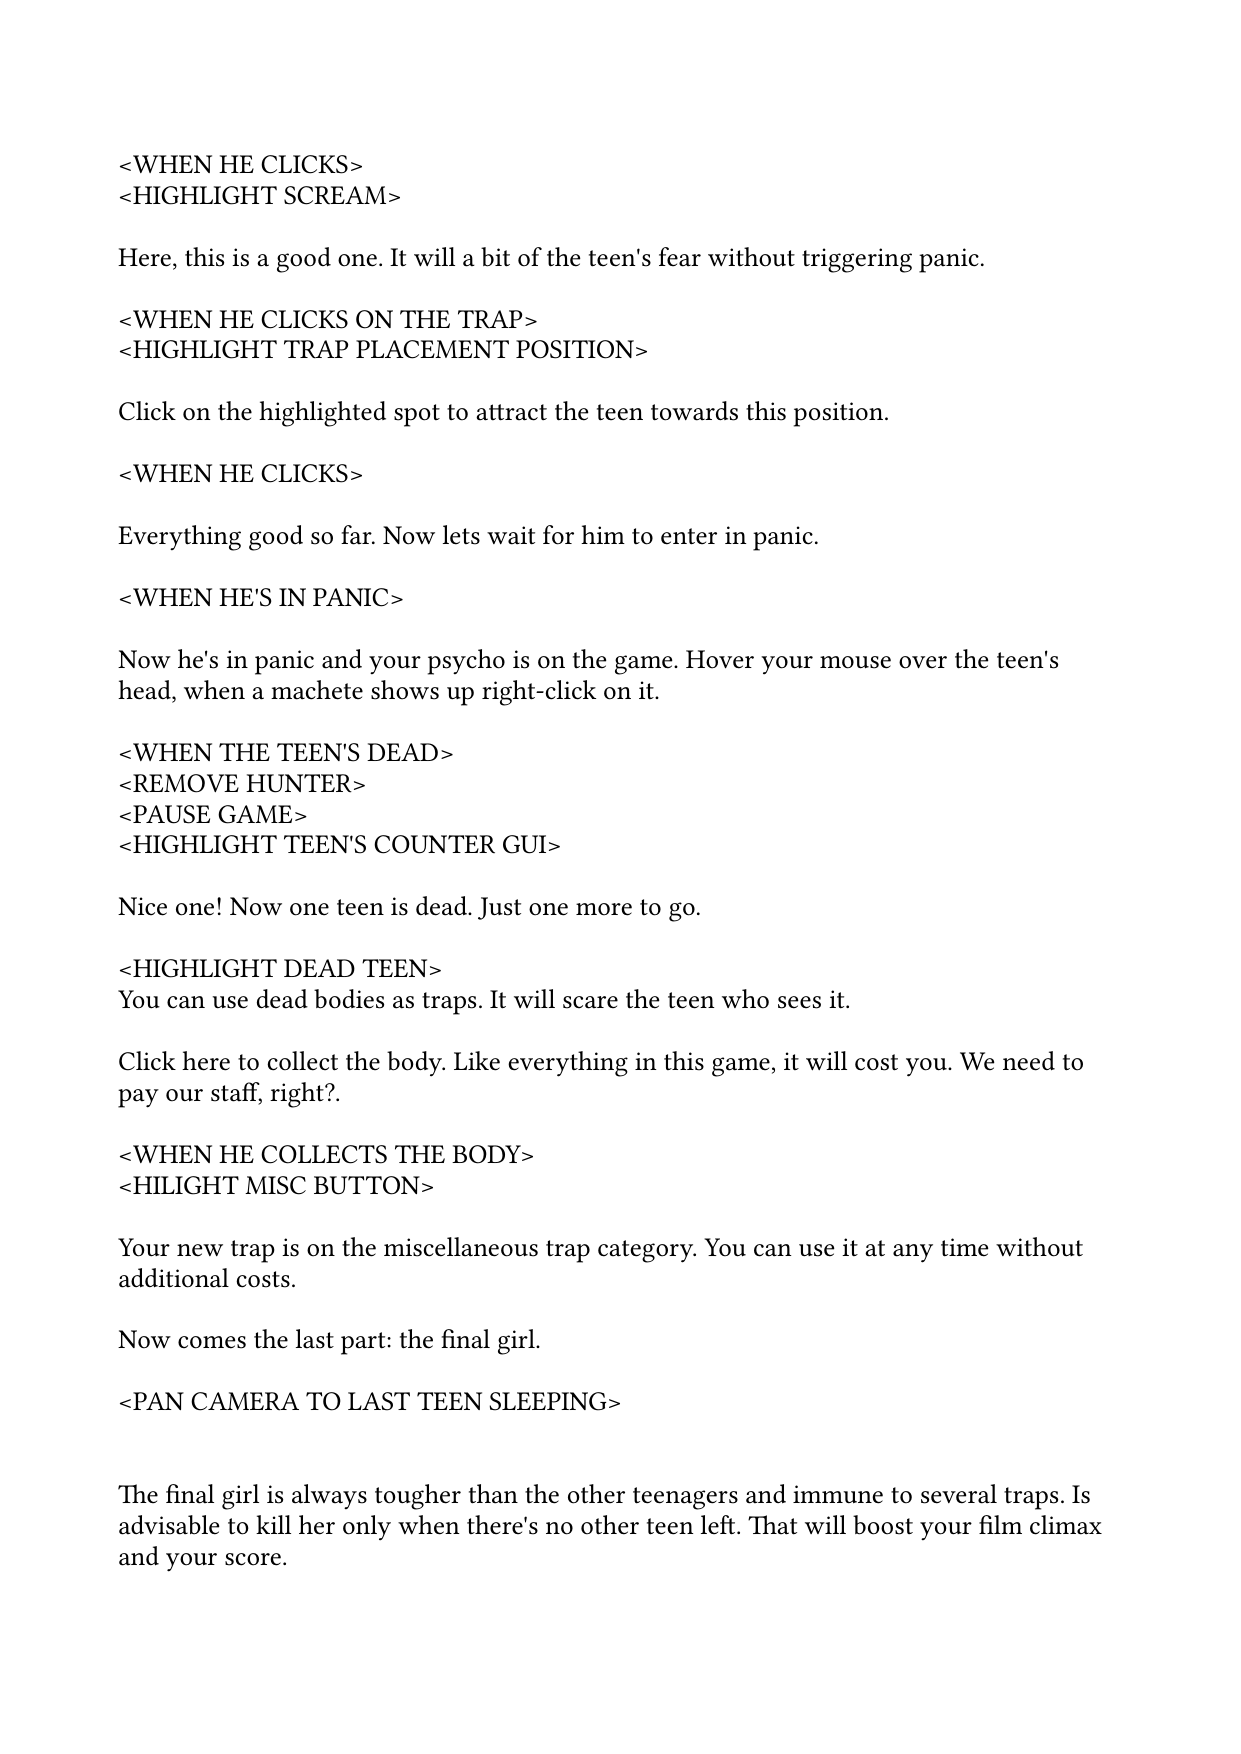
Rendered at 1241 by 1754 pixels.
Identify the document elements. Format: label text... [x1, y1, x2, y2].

text <HIGHLIGHT TRAP PLACEMENT POSITION> [118, 335, 1122, 366]
text <PAUSE GAME> [118, 799, 1122, 830]
text <REMOVE HUNTER> [118, 768, 1122, 799]
text Here, this is a good one. It will a bit of the teen's fear without triggering panic. [118, 242, 1122, 273]
text <HIGHLIGHT TEEN'S COUNTER GUI> [118, 830, 1122, 861]
text The final girl is always tougher than the other teenagers and immune to several traps. Is advisable to kill her only when there's no other teen left. That will boost your film climax and your score. [118, 1448, 1122, 1572]
text <HILIGHT MISC BUTTON> [118, 1170, 1122, 1201]
text Nice one! Now one teen is dead. Just one more to go. [118, 892, 1122, 922]
text Your new trap is on the miscellaneous trap category. You can use it at any time without additional costs. Now comes the last part: the final girl. [118, 1232, 1122, 1356]
text <PAN CAMERA TO LAST TEEN SLEEPING> [118, 1387, 1122, 1417]
text <WHEN HE CLICKS> [118, 149, 1122, 180]
text <WHEN HE'S IN PANIC> [118, 582, 1122, 613]
text <HIGHLIGHT DEAD TEEN> [118, 953, 1122, 984]
text Click here to collect the body. Like everything in this game, it will cost you. We need to pay our staff, right?. [118, 1046, 1122, 1108]
text <HIGHLIGHT SCREAM> [118, 180, 1122, 211]
text Now he's in panic and your psycho is on the game. Hover your mouse over the teen's head, when a machete shows up right-click on it. [118, 644, 1122, 706]
text Click on the highlighted spot to attract the teen towards this position. [118, 397, 1122, 427]
text You can use dead bodies as traps. It will scare the teen who sees it. [118, 984, 1122, 1015]
text <WHEN THE TEEN'S DEAD> [118, 737, 1122, 768]
text <WHEN HE CLICKS ON THE TRAP> [118, 304, 1122, 335]
text <WHEN HE CLICKS> [118, 458, 1122, 489]
text <WHEN HE COLLECTS THE BODY> [118, 1139, 1122, 1170]
text Everything good so far. Now lets wait for him to enter in panic. [118, 520, 1122, 551]
